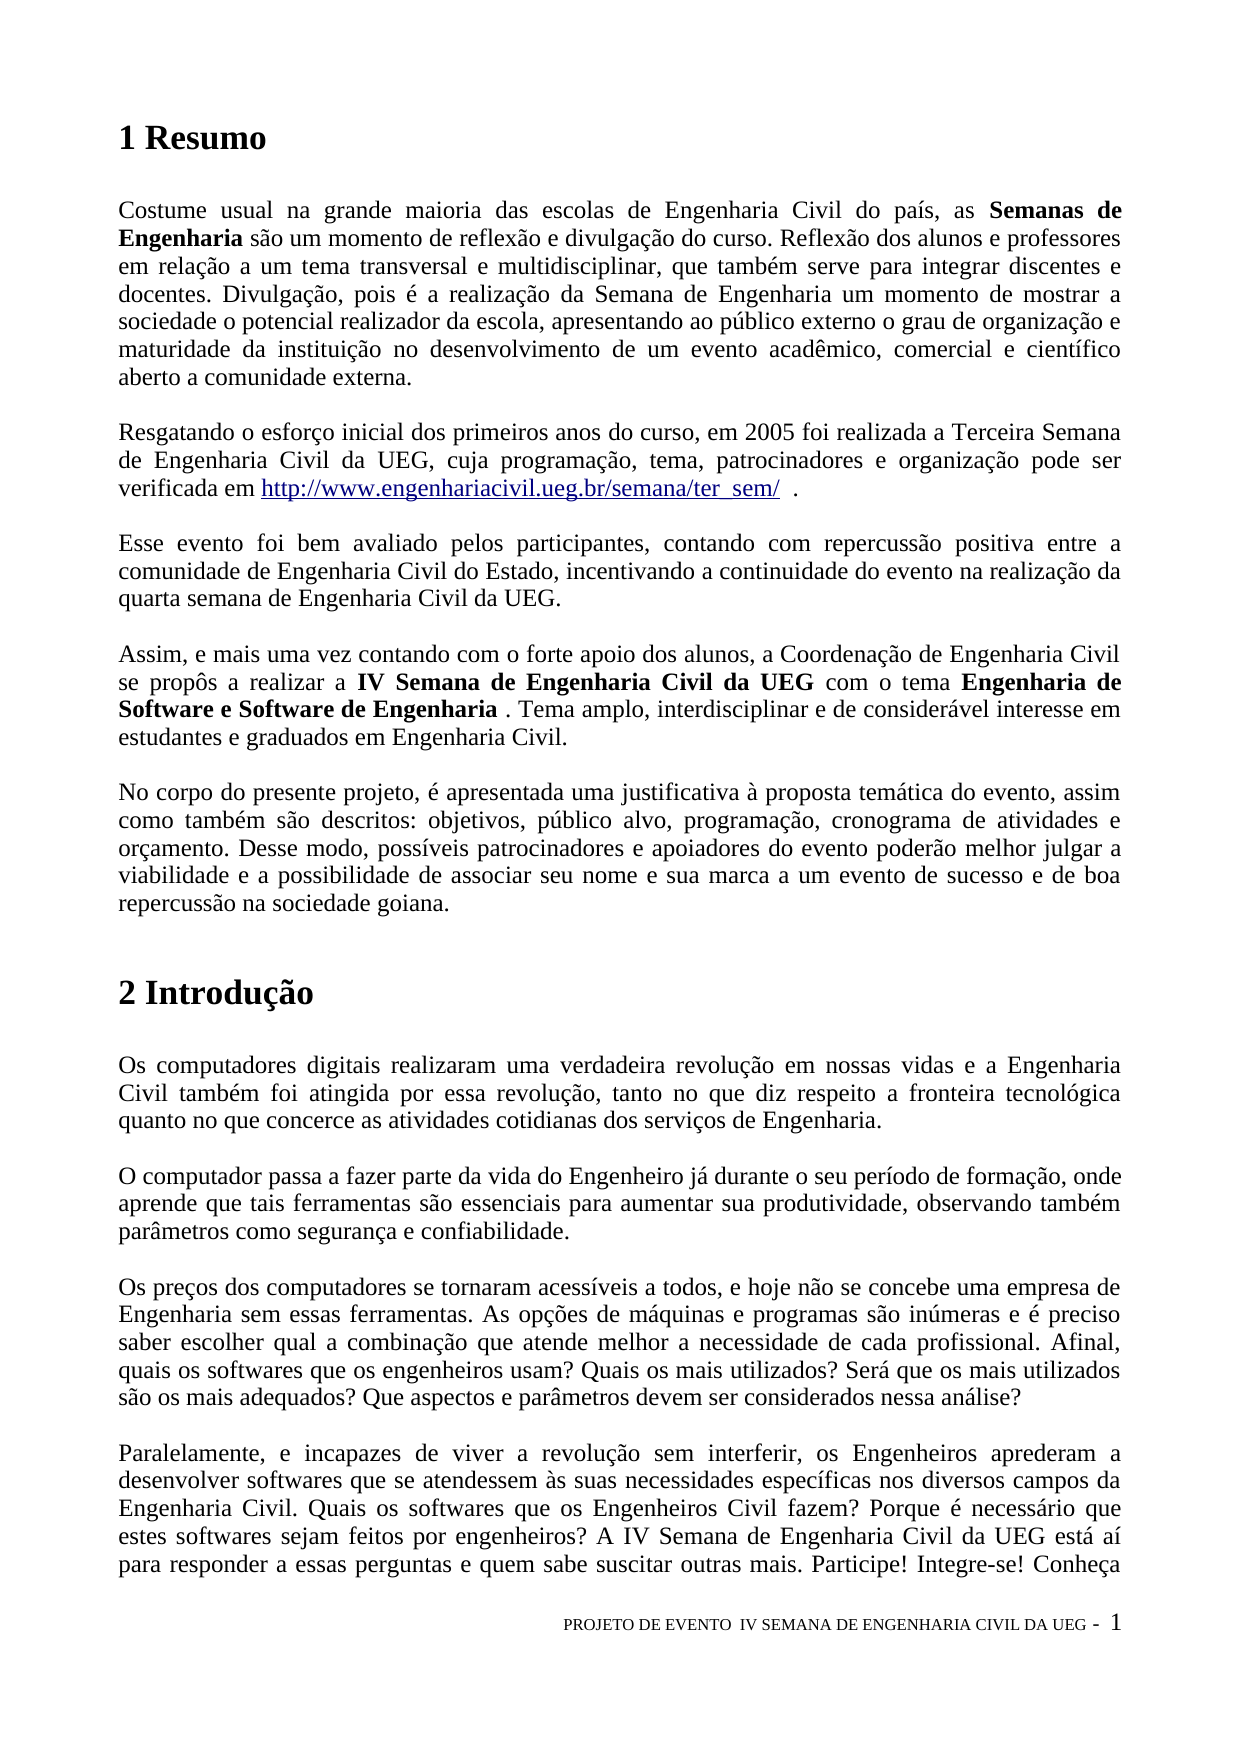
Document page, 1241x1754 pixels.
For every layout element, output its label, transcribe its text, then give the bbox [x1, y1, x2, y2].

text Esse evento foi bem avaliado pelos participantes, contando com repercussão positiva entre a comunidade de Engenharia Civil do Estado, incentivando a continuidade do evento na realização da quarta semana de Engenharia Civil da UEG. [118, 529, 1122, 612]
text 1 Resumo [118, 118, 1122, 157]
text Costume usual na grande maioria das escolas de Engenharia Civil do país, as Semanas de Engenharia são um momento de reflexão e divulgação do curso. Reflexão dos alunos e professores em relação a um tema transversal e multidisciplinar, que também serve para integrar discentes e docentes. Divulgação, pois é a realização da Semana de Engenharia um momento de mostrar a sociedade o potencial realizador da escola, apresentando ao público externo o grau de organização e maturidade da instituição no desenvolvimento de um evento acadêmico, comercial e científico aberto a comunidade externa. [118, 197, 1122, 391]
text Paralelamente, e incapazes de viver a revolução sem interferir, os Engenheiros aprederam a desenvolver softwares que se atendessem às suas necessidades específicas nos diversos campos da Engenharia Civil. Quais os softwares que os Engenheiros Civil fazem? Porque é necessário que estes softwares sejam feitos por engenheiros? A IV Semana de Engenharia Civil da UEG está aí para responder a essas perguntas e quem sabe suscitar outras mais. Participe! Integre-se! Conheça [118, 1439, 1122, 1577]
text Resgatando o esforço inicial dos primeiros anos do curso, em 2005 foi realizada a Terceira Semana de Engenharia Civil da UEG, cuja programação, tema, patrocinadores e organização pode ser verificada em http://www.engenhariacivil.ueg.br/semana/ter_sem/ . [118, 418, 1122, 501]
text No corpo do presente projeto, é apresentada uma justificativa à proposta temática do evento, assim como também são descritos: objetivos, público alvo, programação, cronograma de atividades e orçamento. Desse modo, possíveis patrocinadores e apoiadores do evento poderão melhor julgar a viabilidade e a possibilidade de associar seu nome e sua marca a um evento de sucesso e de boa repercussão na sociedade goiana. [118, 778, 1122, 917]
text 2 Introdução [118, 972, 1122, 1012]
text Assim, e mais uma vez contando com o forte apoio dos alunos, a Coordenação de Engenharia Civil se propôs a realizar a IV Semana de Engenharia Civil da UEG com o tema Engenharia de Software e Software de Engenharia . Tema amplo, interdisciplinar e de considerável interesse em estudantes e graduados em Engenharia Civil. [118, 640, 1122, 751]
text Os computadores digitais realizaram uma verdadeira revolução em nossas vidas e a Engenharia Civil também foi atingida por essa revolução, tanto no que diz respeito a fronteira tecnológica quanto no que concerce as atividades cotidianas dos serviços de Engenharia. [118, 1051, 1122, 1134]
text Os preços dos computadores se tornaram acessíveis a todos, e hoje não se concebe uma empresa de Engenharia sem essas ferramentas. As opções de máquinas e programas são inúmeras e é preciso saber escolher qual a combinação que atende melhor a necessidade de cada profissional. Afinal, quais os softwares que os engenheiros usam? Quais os mais utilizados? Será que os mais utilizados são os mais adequados? Que aspectos e parâmetros devem ser considerados nessa análise? [118, 1273, 1122, 1411]
text O computador passa a fazer parte da vida do Engenheiro já durante o seu período de formação, onde aprende que tais ferramentas são essenciais para aumentar sua produtividade, observando também parâmetros como segurança e confiabilidade. [118, 1162, 1122, 1245]
